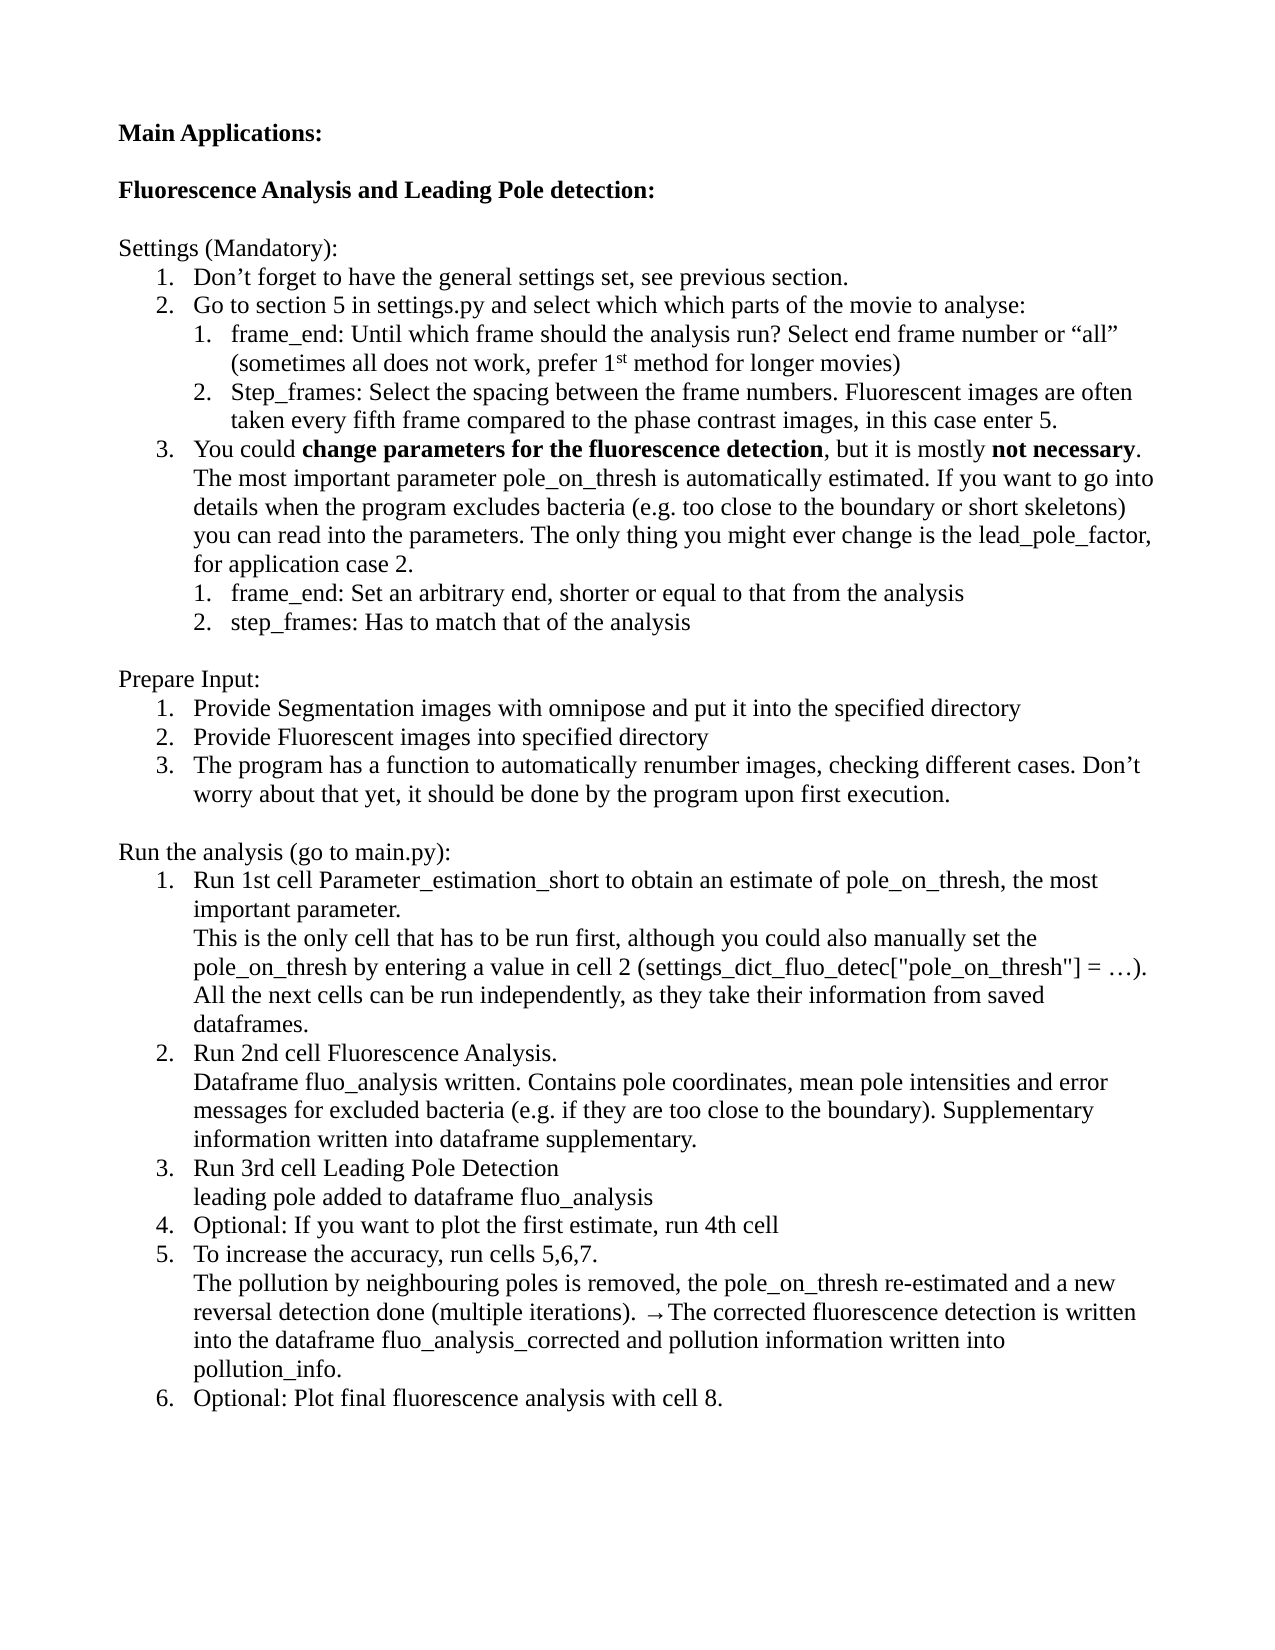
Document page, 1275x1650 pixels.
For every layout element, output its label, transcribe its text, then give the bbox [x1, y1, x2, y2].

list Run 2nd cell Fluorescence Analysis. [156, 1038, 1157, 1067]
text The pollution by neighbouring poles is removed, the pole_on_thresh re-estimated and a new reversal detection done (multiple iterations). →The corrected fluorescence detection is written into the dataframe fluo_analysis_corrected and pollution information written into pollution_info. [193, 1268, 1157, 1383]
list Provide Fluorescent images into specified directory [156, 722, 1157, 751]
text Run the analysis (go to main.py): [118, 837, 1157, 866]
list You could change parameters for the fluorescence detection, but it is mostly not necessary. The most important parameter pole_on_thresh is automatically estimated. If you want to go into details when the program excludes bacteria (e.g. too close to the boundary or short skeletons) you can read into the parameters. The only thing you might ever change is the lead_pole_factor, for application case 2. [156, 434, 1157, 578]
text This is the only cell that has to be run first, although you could also manually set the pole_on_thresh by entering a value in cell 2 (settings_dict_fluo_detec["pole_on_thresh"] = …). All the next cells can be run independently, as they take their information from saved dataframes. [193, 923, 1157, 1038]
list step_frames: Has to match that of the analysis [193, 607, 1157, 636]
text Main Applications: [118, 118, 1157, 147]
text Fluorescence Analysis and Leading Pole detection: [118, 176, 1157, 204]
list The program has a function to automatically renumber images, checking different cases. Don’t worry about that yet, it should be done by the program upon first execution. [156, 751, 1157, 808]
list frame_end: Until which frame should the analysis run? Select end frame number or “all” (sometimes all does not work, prefer 1st method for longer movies) [193, 319, 1157, 377]
list Step_frames: Select the spacing between the frame numbers. Fluorescent images are often taken every fifth frame compared to the phase contrast images, in this case enter 5. [193, 377, 1157, 434]
text Prepare Input: [118, 664, 1157, 693]
list Run 1st cell Parameter_estimation_short to obtain an estimate of pole_on_thresh, the most important parameter. [156, 866, 1157, 923]
text Dataframe fluo_analysis written. Contains pole coordinates, mean pole intensities and error messages for excluded bacteria (e.g. if they are too close to the boundary). Supplementary information written into dataframe supplementary. [193, 1067, 1157, 1153]
list Go to section 5 in settings.py and select which which parts of the movie to analyse: [156, 291, 1157, 319]
list To increase the accuracy, run cells 5,6,7. [156, 1239, 1157, 1268]
list frame_end: Set an arbitrary end, shorter or equal to that from the analysis [193, 578, 1157, 607]
text Settings (Mandatory): [118, 233, 1157, 262]
list Provide Segmentation images with omnipose and put it into the specified directory [156, 693, 1157, 722]
list Don’t forget to have the general settings set, see previous section. [156, 262, 1157, 291]
list Run 3rd cell Leading Pole Detection [156, 1153, 1157, 1182]
text leading pole added to dataframe fluo_analysis [193, 1182, 1157, 1211]
list Optional: Plot final fluorescence analysis with cell 8. [156, 1383, 1157, 1412]
list Optional: If you want to plot the first estimate, run 4th cell [156, 1211, 1157, 1239]
